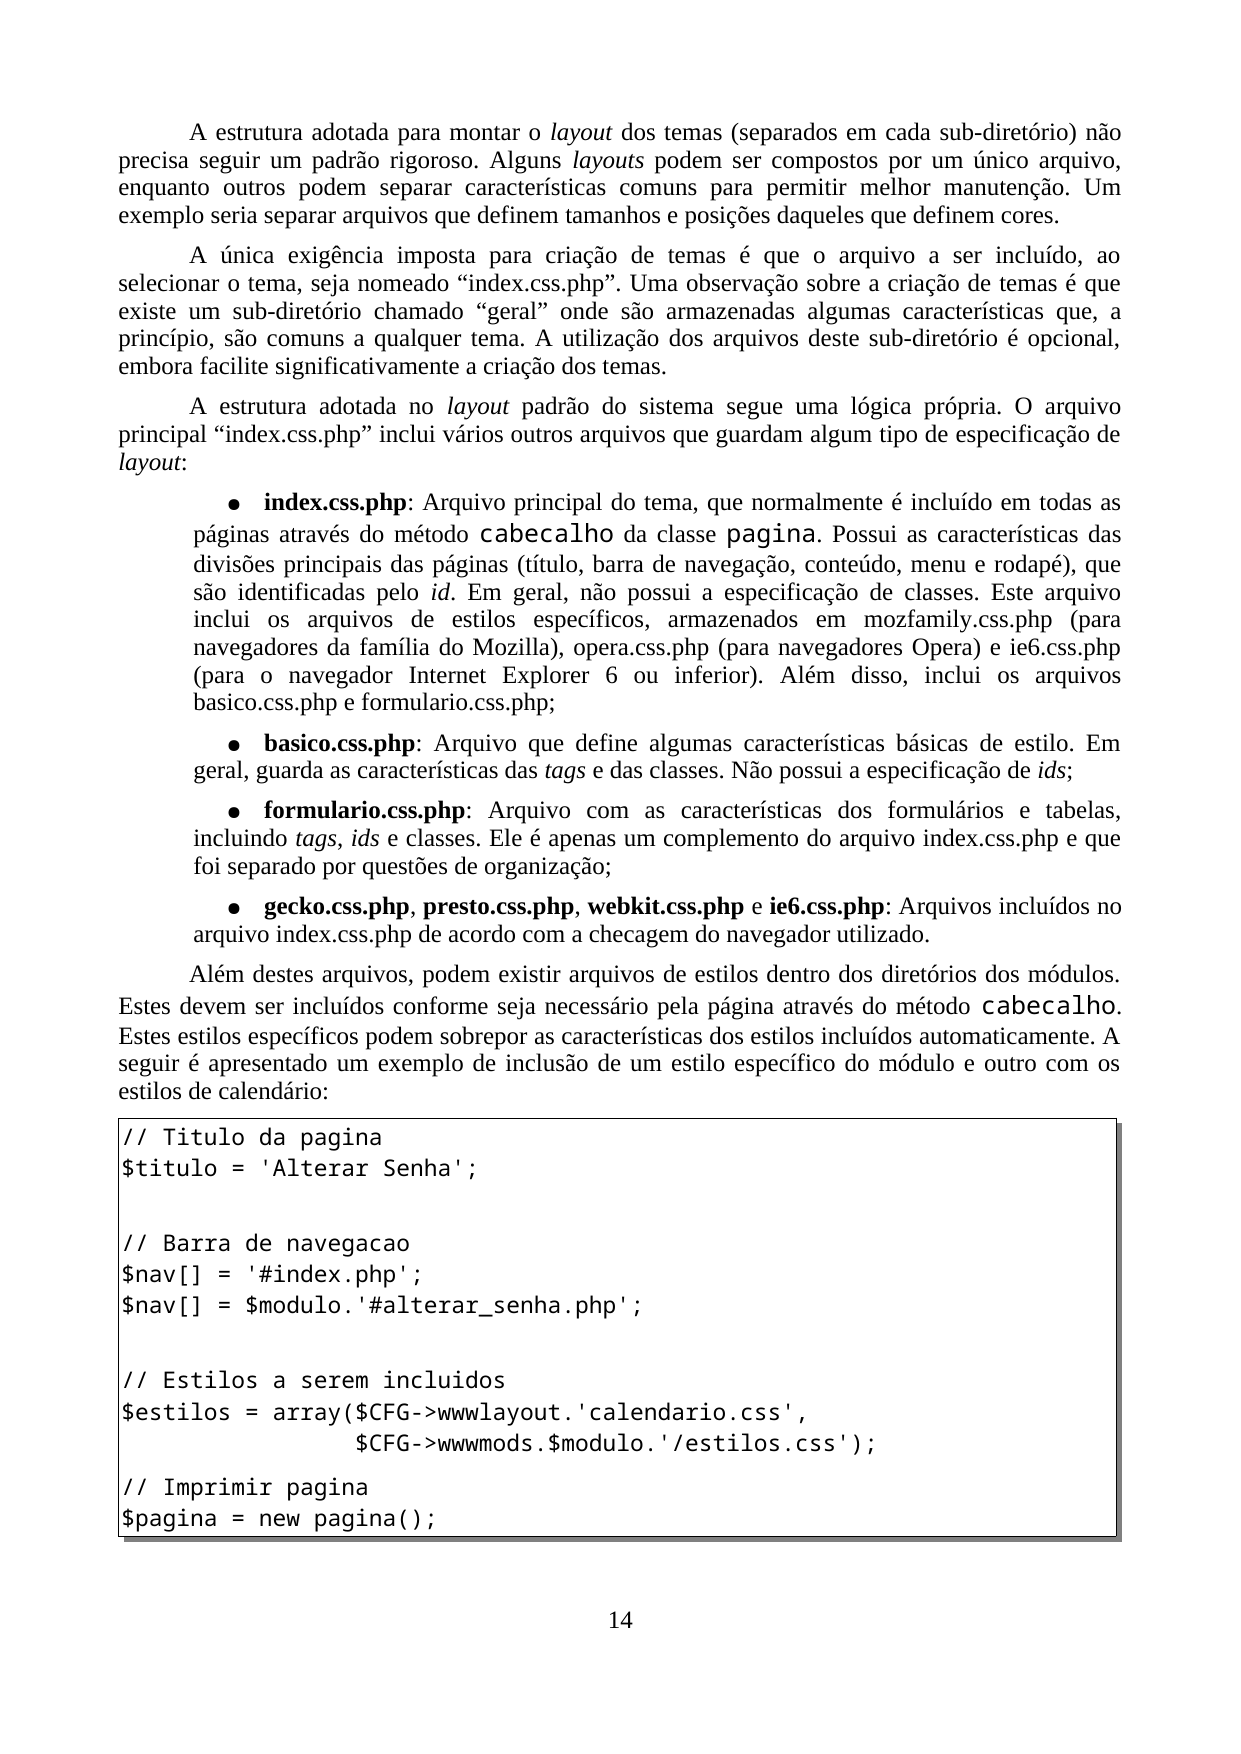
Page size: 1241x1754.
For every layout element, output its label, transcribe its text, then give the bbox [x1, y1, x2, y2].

text // Titulo da pagina $titulo = 'Alterar Senha'; [119, 1119, 1116, 1214]
text A estrutura adotada no layout padrão do sistema segue uma lógica própria. O arquivo principal “index.css.php” inclui vários outros arquivos que guardam algum tipo de especificação de layout: [118, 392, 1122, 476]
text Além destes arquivos, podem existir arquivos de estilos dentro dos diretórios dos módulos. Estes devem ser incluídos conforme seja necessário pela página através do método cabecalho. Estes estilos específicos podem sobrepor as características dos estilos incluídos automaticamente. A seguir é apresentado um exemplo de inclusão de um estilo específico do módulo e outro com os estilos de calendário: [118, 960, 1122, 1105]
text A estrutura adotada para montar o layout dos temas (separados em cada sub-diretório) não precisa seguir um padrão rigoroso. Alguns layouts podem ser compostos por um único arquivo, enquanto outros podem separar características comuns para permitir melhor manutenção. Um exemplo seria separar arquivos que definem tamanhos e posições daqueles que definem cores. [118, 118, 1122, 229]
list formulario.css.php: Arquivo com as características dos formulários e tabelas, incluindo tags, ids e classes. Ele é apenas um complemento do arquivo index.css.php e que foi separado por questões de organização; [156, 797, 1122, 880]
text A única exigência imposta para criação de temas é que o arquivo a ser incluído, ao selecionar o tema, seja nomeado “index.css.php”. Uma observação sobre a criação de temas é que existe um sub-diretório chamado “geral” onde são armazenadas algumas características que, a princípio, são comuns a qualquer tema. A utilização dos arquivos deste sub-diretório é opcional, embora facilite significativamente a criação dos temas. [118, 241, 1122, 380]
text // Imprimir pagina $pagina = new pagina(); [119, 1467, 1116, 1536]
list basico.css.php: Arquivo que define algumas características básicas de estilo. Em geral, guarda as características das tags e das classes. Não possui a especificação de ids; [156, 729, 1122, 784]
list gecko.css.php, presto.css.php, webkit.css.php e ie6.css.php: Arquivos incluídos no arquivo index.css.php de acordo com a checagem do navegador utilizado. [156, 892, 1122, 948]
text // Estilos a serem incluidos $estilos = array($CFG->wwwlayout.'calendario.css', $CFG->wwwmods.$modulo.'/estilos.css'); [119, 1361, 1116, 1458]
list index.css.php: Arquivo principal do tema, que normalmente é incluído em todas as páginas através do método cabecalho da classe pagina. Possui as características das divisões principais das páginas (título, barra de navegação, conteúdo, menu e rodapé), que são identificadas pelo id. Em geral, não possui a especificação de classes. Este arquivo inclui os arquivos de estilos específicos, armazenados em mozfamily.css.php (para navegadores da família do Mozilla), opera.css.php (para navegadores Opera) e ie6.css.php (para o navegador Internet Explorer 6 ou inferior). Além disso, inclui os arquivos basico.css.php e formulario.css.php; [156, 488, 1122, 716]
text // Barra de navegacao $nav[] = '#index.php'; $nav[] = $modulo.'#alterar_senha.php'; [119, 1224, 1116, 1352]
